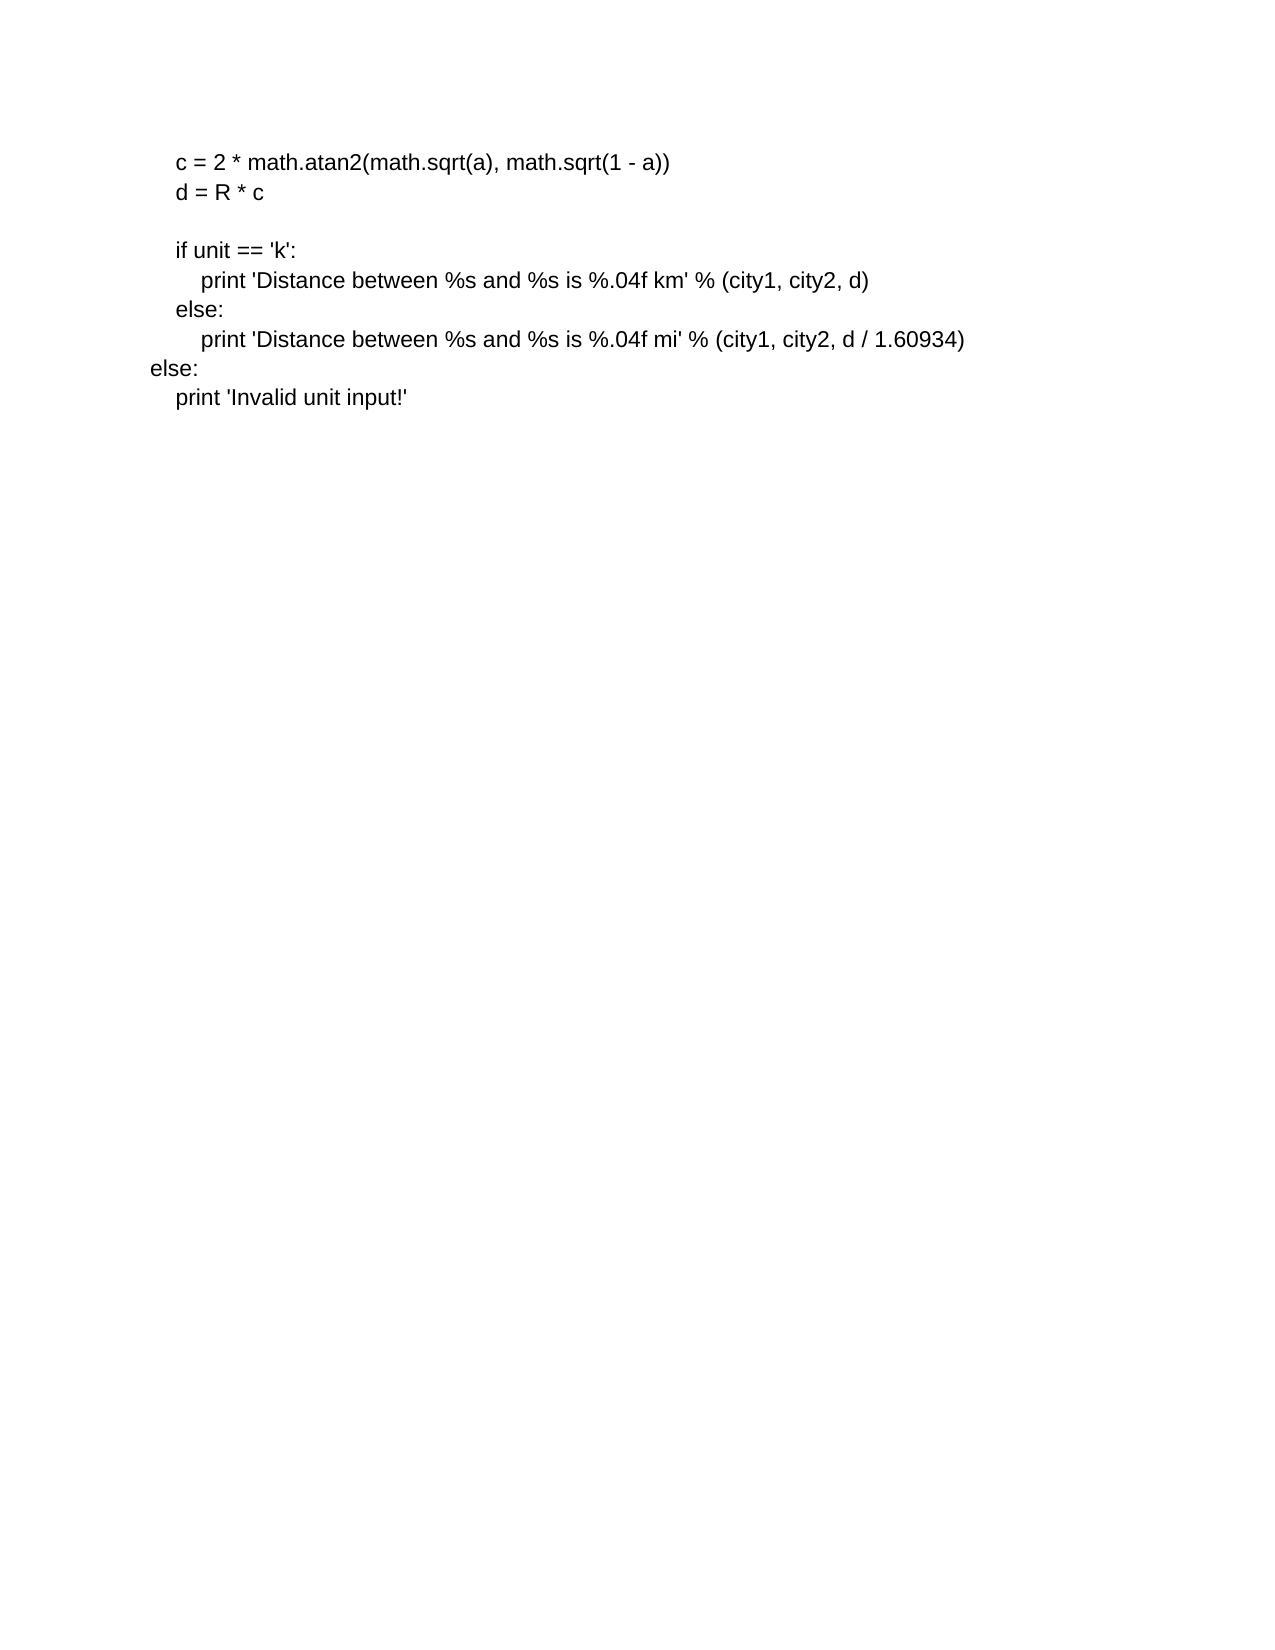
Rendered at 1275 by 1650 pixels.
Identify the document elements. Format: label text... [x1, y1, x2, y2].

text else: [150, 356, 1125, 381]
text d = R * c [150, 179, 1125, 205]
text print 'Distance between %s and %s is %.04f km' % (city1, city2, d) [150, 267, 1125, 293]
text print 'Invalid unit input!' [150, 385, 1125, 411]
text c = 2 * math.atan2(math.sqrt(a), math.sqrt(1 - a)) [150, 150, 1125, 176]
text else: [150, 297, 1125, 322]
text if unit == 'k': [150, 238, 1125, 264]
text print 'Distance between %s and %s is %.04f mi' % (city1, city2, d / 1.60934) [150, 326, 1125, 352]
